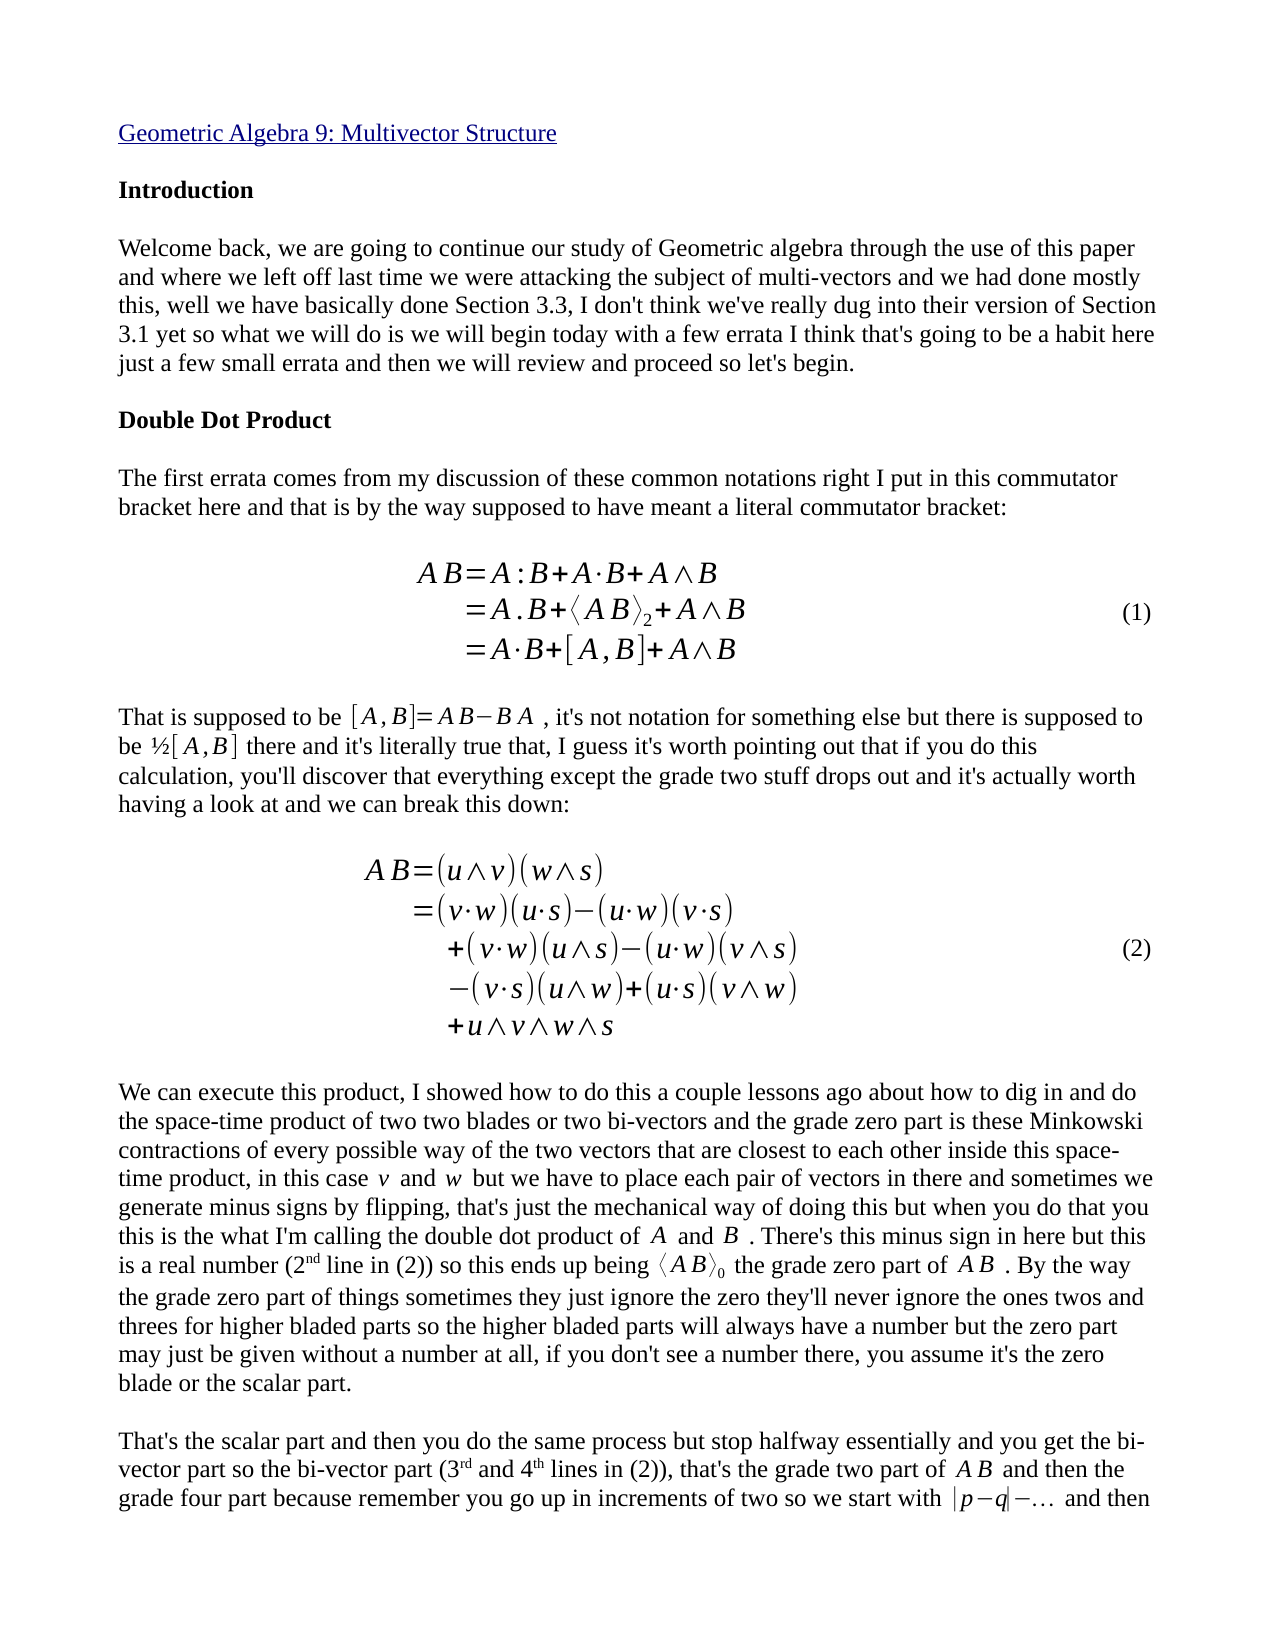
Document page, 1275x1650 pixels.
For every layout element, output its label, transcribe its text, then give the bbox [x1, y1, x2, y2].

text Double Dot Product [118, 406, 1157, 434]
text That's the scalar part and then you do the same process but stop halfway essentially and you get the bi-vector part so the bi-vector part (3rd and 4th lines in (2)), that's the grade two part ofand then the grade four part because remember you go up in increments of two so we start withand then we go up in increments of two so in this case we haveso we have a zero part and we go up to a two blade part and then we go to a four blade part and the four blade part is really simple (5th line in (2)). Now if we do this in reverse we get: [118, 1426, 1157, 1512]
table_header (1) [1041, 549, 1157, 673]
text We can execute this product, I showed how to do this a couple lessons ago about how to dig in and do the space-time product of two two blades or two bi-vectors and the grade zero part is these Minkowski contractions of every possible way of the two vectors that are closest to each other inside this space-time product, in this caseandbut we have to place each pair of vectors in there and sometimes we generate minus signs by flipping, that's just the mechanical way of doing this but when you do that you this is the what I'm calling the double dot product ofand. There's this minus sign in here but this is a real number (2nd line in (2)) so this ends up beingthe grade zero part of. By the way the grade zero part of things sometimes they just ignore the zero they'll never ignore the ones twos and threes for higher bladed parts so the higher bladed parts will always have a number but the zero part may just be given without a number at all, if you don't see a number there, you assume it's the zero blade or the scalar part. [118, 1077, 1157, 1397]
table_header (2) [1041, 847, 1157, 1048]
text Geometric Algebra 9: Multivector Structure [118, 118, 1157, 147]
text Introduction [118, 176, 1157, 204]
table_header [118, 549, 1041, 673]
text The first errata comes from my discussion of these common notations right I put in this commutator bracket here and that is by the way supposed to have meant a literal commutator bracket: [118, 463, 1157, 521]
text Welcome back, we are going to continue our study of Geometric algebra through the use of this paper and where we left off last time we were attacking the subject of multi-vectors and we had done mostly this, well we have basically done Section 3.3, I don't think we've really dug into their version of Section 3.1 yet so what we will do is we will begin today with a few errata I think that's going to be a habit here just a few small errata and then we will review and proceed so let's begin. [118, 233, 1157, 377]
table_header [118, 847, 1041, 1048]
text That is supposed to be, it's not notation for something else but there is supposed to bethere and it's literally true that, I guess it's worth pointing out that if you do this calculation, you'll discover that everything except the grade two stuff drops out and it's actually worth having a look at and we can break this down: [118, 702, 1157, 818]
